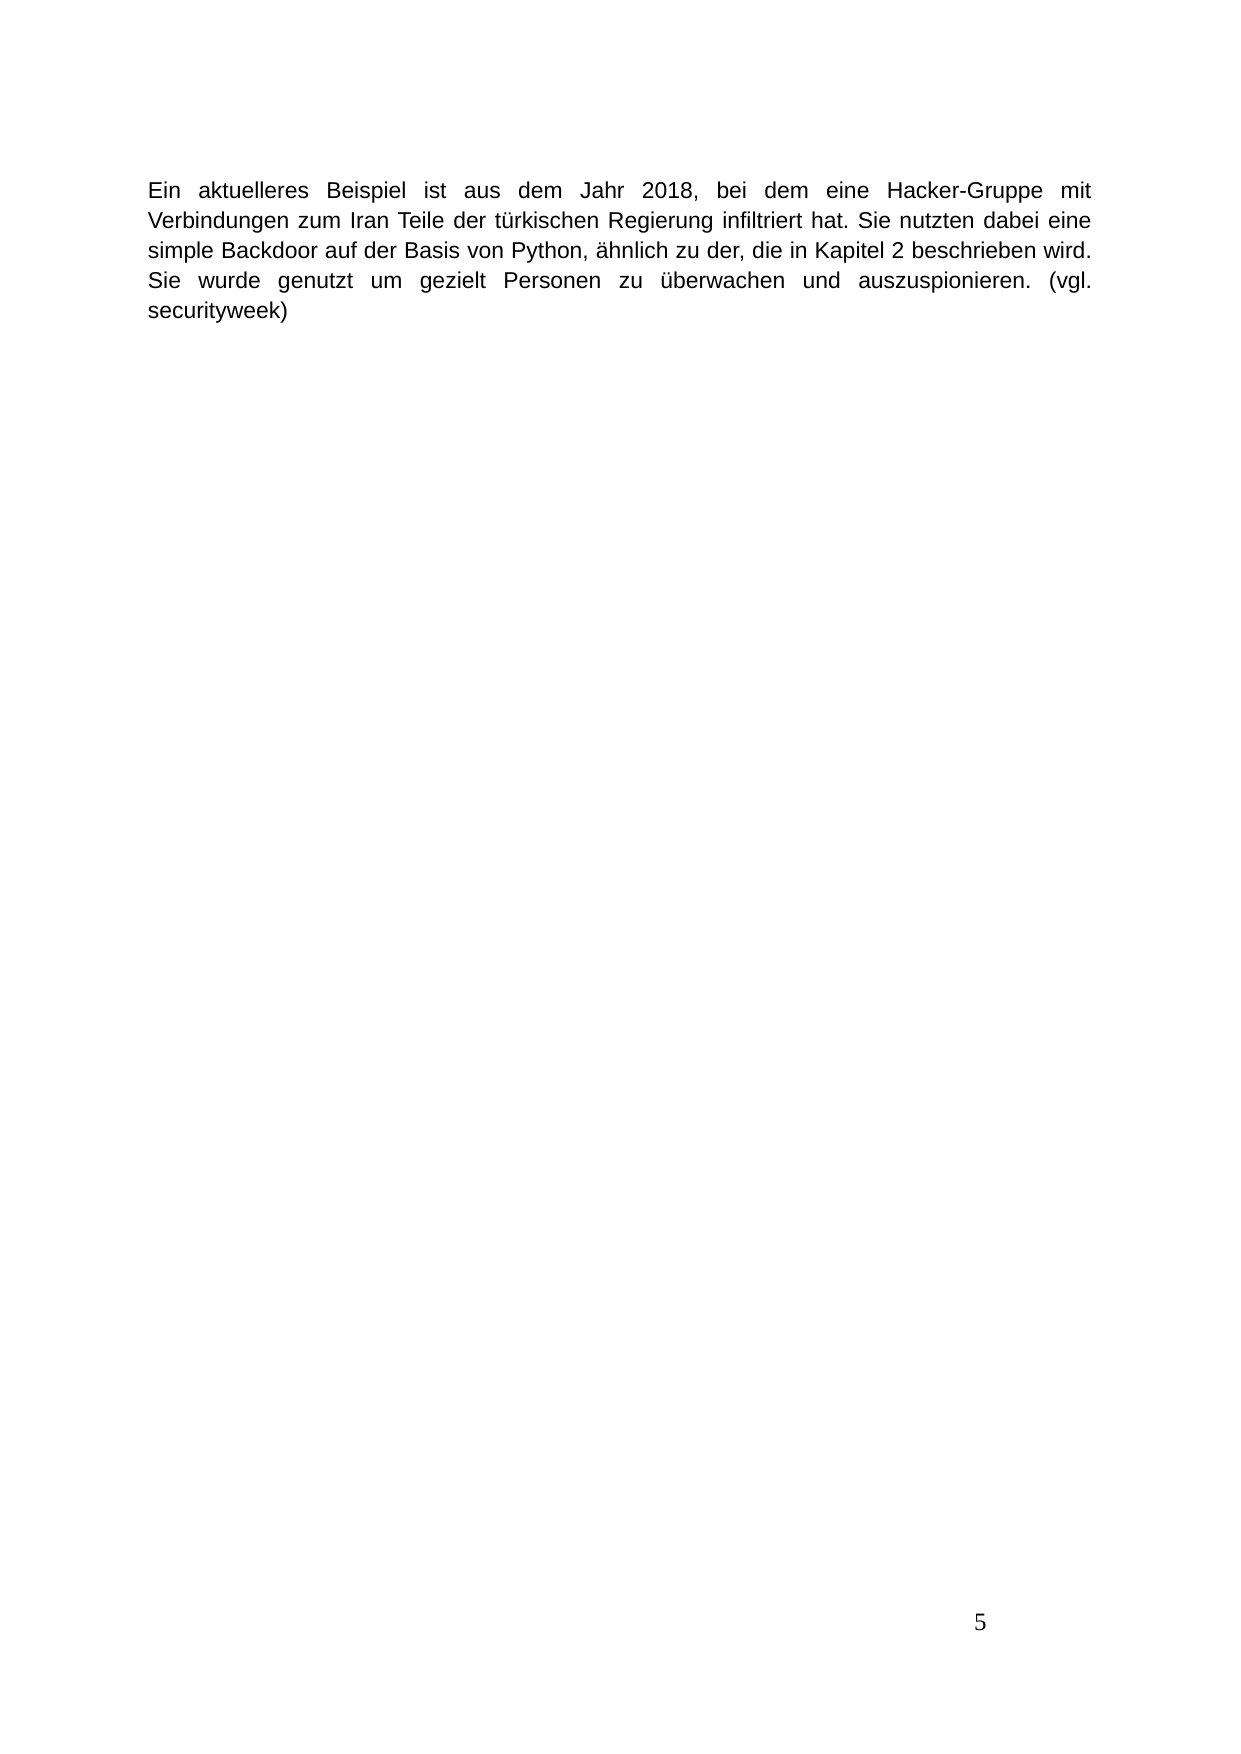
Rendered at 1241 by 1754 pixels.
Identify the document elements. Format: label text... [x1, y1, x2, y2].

text Ein aktuelleres Beispiel ist aus dem Jahr 2018, bei dem eine Hacker-Gruppe mit Verbindungen zum Iran Teile der türkischen Regierung infiltriert hat. Sie nutzten dabei eine simple Backdoor auf der Basis von Python, ähnlich zu der, die in Kapitel 2 beschrieben wird. Sie wurde genutzt um gezielt Personen zu überwachen und auszuspionieren. (vgl. securityweek) [148, 177, 1093, 324]
